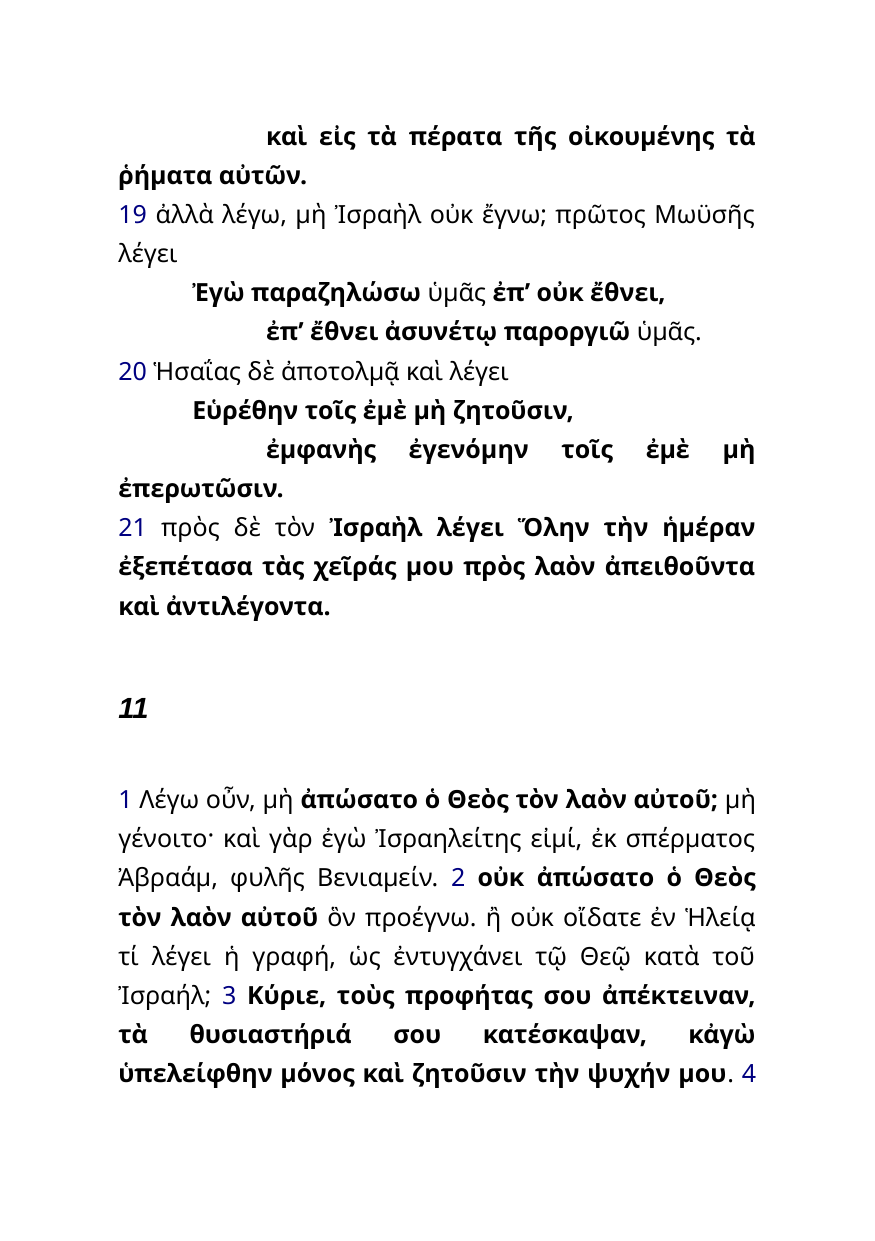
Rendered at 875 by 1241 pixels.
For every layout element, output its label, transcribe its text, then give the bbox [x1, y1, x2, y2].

text καὶ εἰς τὰ πέρατα τῆς οἰκουμένης τὰ ῥήματα αὐτῶν. [118, 118, 756, 191]
text 1 Λέγω οὖν, μὴ ἀπώσατο ὁ Θεὸς τὸν λαὸν αὐτοῦ; μὴ γένοιτο· καὶ γὰρ ἐγὼ Ἰσραηλείτης εἰμί, ἐκ σπέρματος Ἀβραάμ, φυλῆς Βενιαμείν. 2 οὐκ ἀπώσατο ὁ Θεὸς τὸν λαὸν αὐτοῦ ὃν προέγνω. ἢ οὐκ οἴδατε ἐν Ἡλείᾳ τί λέγει ἡ γραφή, ὡς ἐντυγχάνει τῷ Θεῷ κατὰ τοῦ Ἰσραήλ; 3 Κύριε, τοὺς προφήτας σου ἀπέκτειναν, τὰ θυσιαστήριά σου κατέσκαψαν, κἀγὼ ὑπελείφθην μόνος καὶ ζητοῦσιν τὴν ψυχήν μου. 4 [118, 782, 756, 1090]
text Ἐγὼ παραζηλώσω ὑμᾶς ἐπ’ οὐκ ἔθνει, [118, 275, 756, 309]
text 19 ἀλλὰ λέγω, μὴ Ἰσραὴλ οὐκ ἔγνω; πρῶτος Μωϋσῆς λέγει [118, 196, 756, 270]
text 21 πρὸς δὲ τὸν Ἰσραὴλ λέγει Ὅλην τὴν ἡμέραν ἐξεπέτασα τὰς χεῖράς μου πρὸς λαὸν ἀπειθοῦντα καὶ ἀντιλέγοντα. [118, 510, 756, 622]
text 20 Ἡσαΐας δὲ ἀποτολμᾷ καὶ λέγει [118, 353, 756, 387]
subtitle 11 [118, 691, 756, 725]
text ἐπ’ ἔθνει ἀσυνέτῳ παροργιῶ ὑμᾶς. [118, 314, 756, 348]
text Εὑρέθην τοῖς ἐμὲ μὴ ζητοῦσιν, [118, 392, 756, 426]
text ἐμφανὴς ἐγενόμην τοῖς ἐμὲ μὴ ἐπερωτῶσιν. [118, 431, 756, 505]
